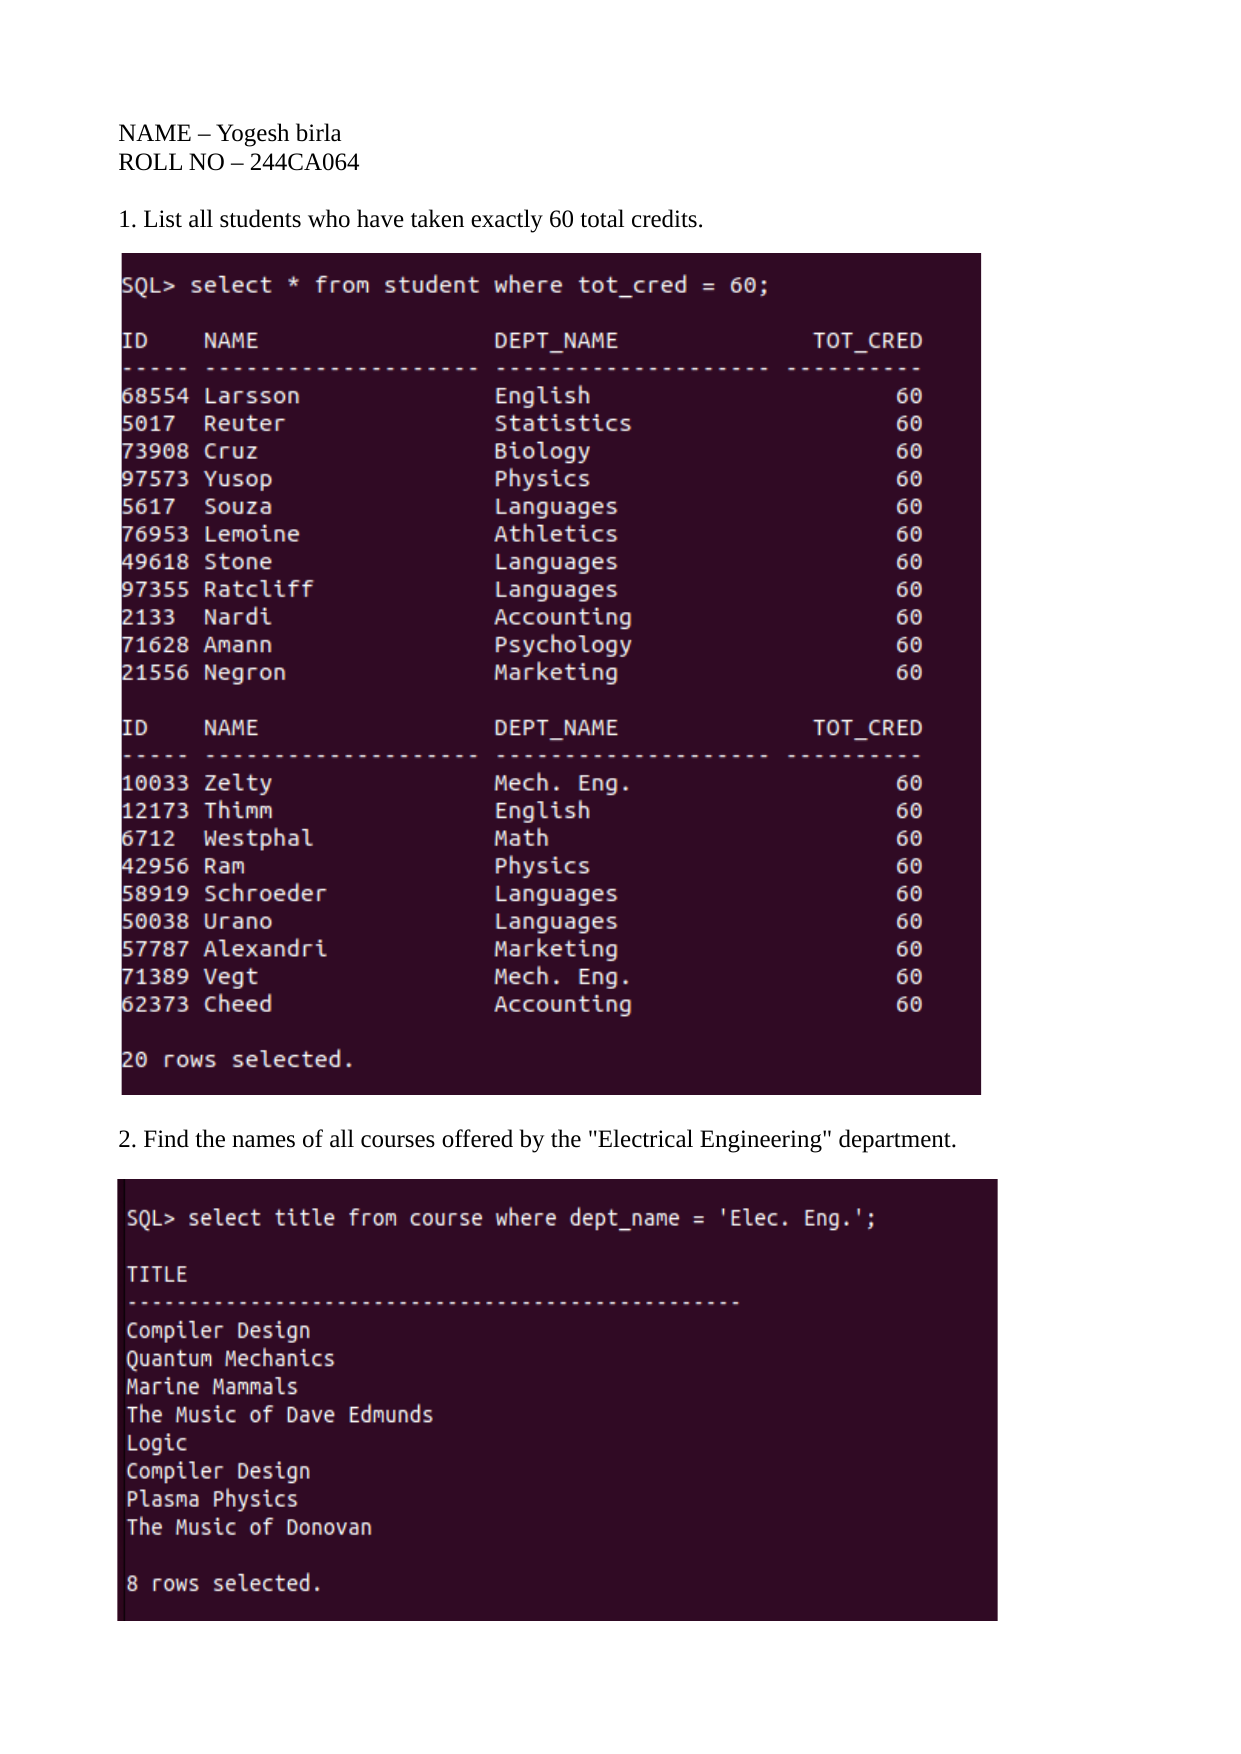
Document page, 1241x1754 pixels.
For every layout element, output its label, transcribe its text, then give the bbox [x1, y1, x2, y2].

text ROLL NO – 244CA064 [118, 147, 1122, 176]
text NAME – Yogesh birla [118, 118, 1122, 147]
picture [117, 1179, 998, 1621]
picture [121, 253, 982, 1095]
text 1. List all students who have taken exactly 60 total credits. [118, 204, 1122, 233]
text 2. Find the names of all courses offered by the "Electrical Engineering" department. [118, 1124, 1122, 1153]
